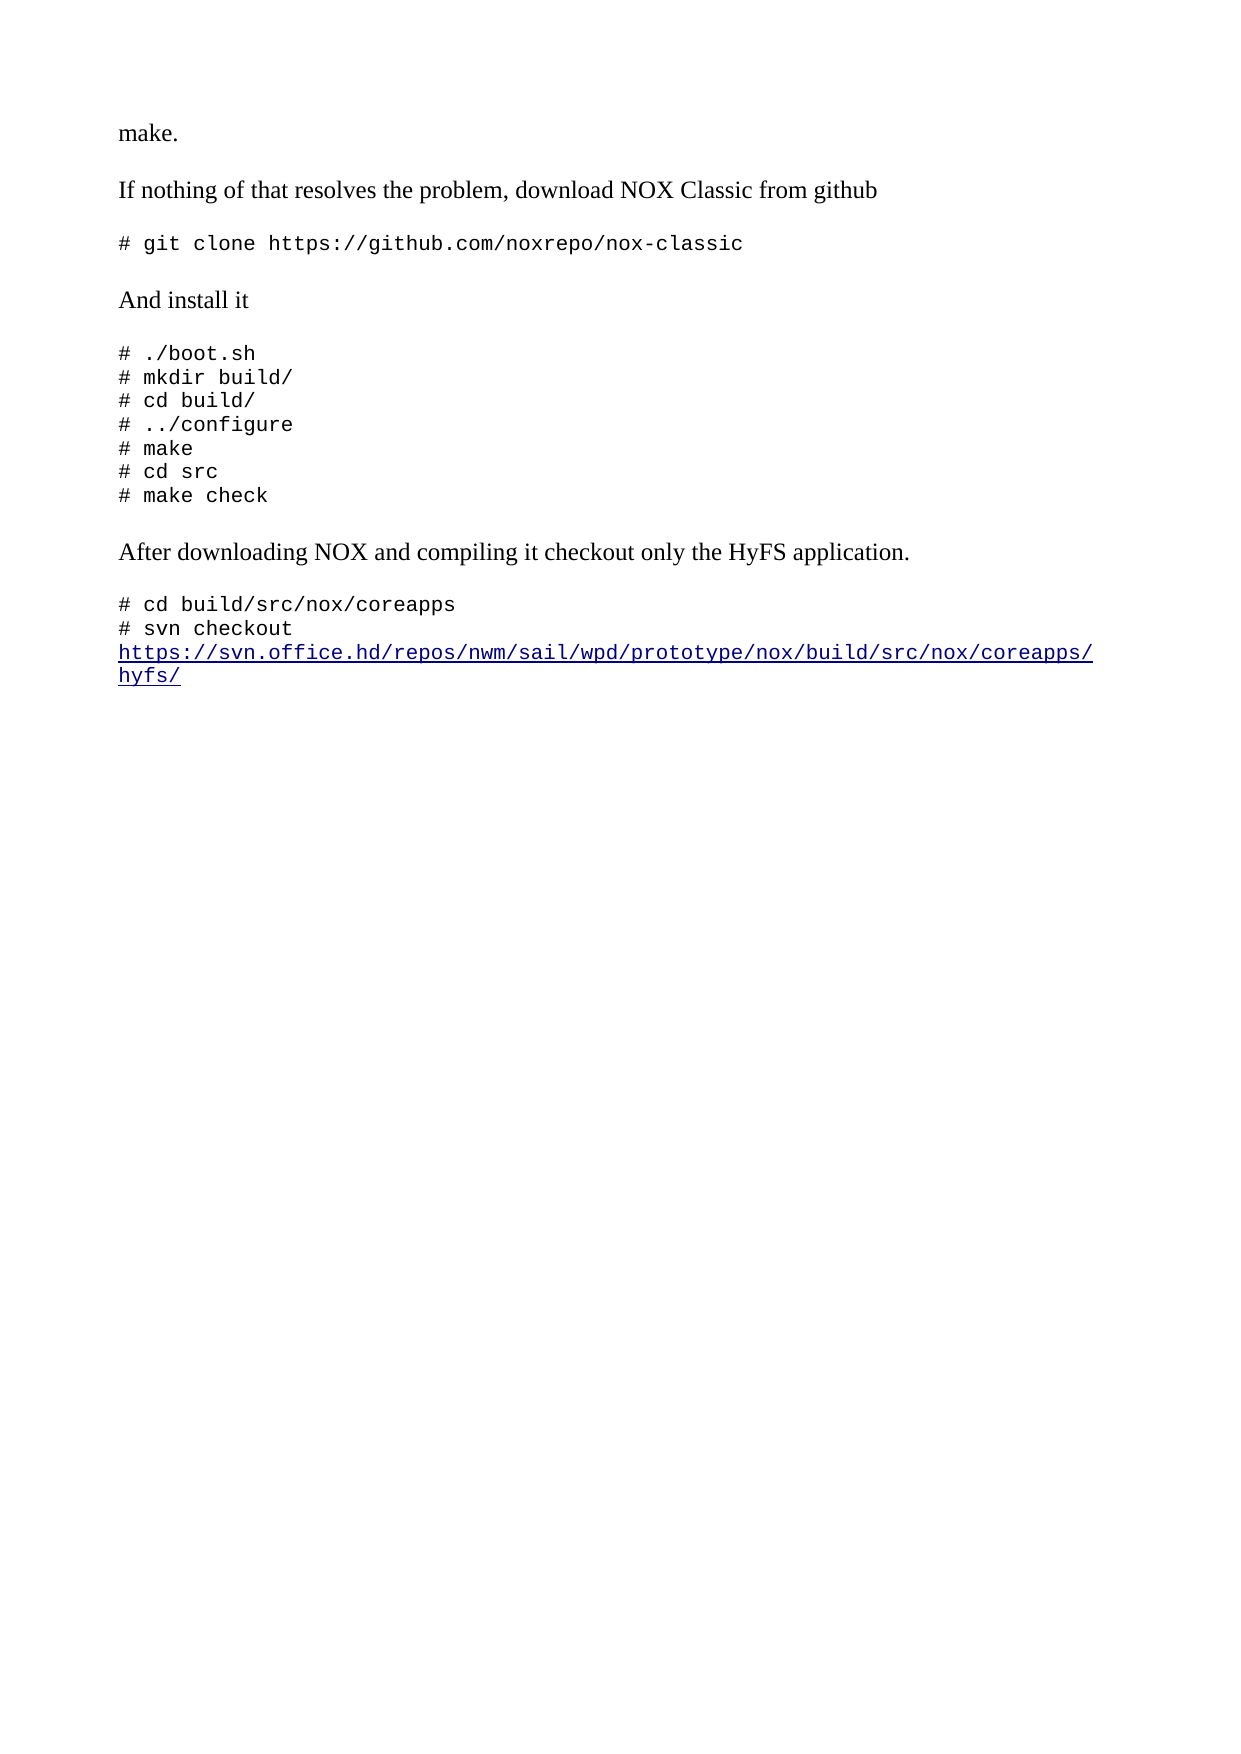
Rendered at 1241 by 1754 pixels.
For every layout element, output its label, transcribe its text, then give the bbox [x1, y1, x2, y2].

text # cd build/ [118, 390, 1122, 414]
text # mkdir build/ [118, 367, 1122, 390]
text # make [118, 438, 1122, 461]
text # svn checkout https://svn.office.hd/repos/nwm/sail/wpd/prototype/nox/build/src/nox/coreapps/hyfs/ [118, 618, 1122, 689]
text After downloading NOX and compiling it checkout only the HyFS application. [118, 537, 1122, 566]
text If nothing of that resolves the problem, download NOX Classic from github [118, 176, 1122, 204]
text make. [118, 118, 1122, 147]
text # ./boot.sh [118, 343, 1122, 367]
text # git clone https://github.com/noxrepo/nox-classic [118, 233, 1122, 257]
text # make check [118, 485, 1122, 508]
text And install it [118, 286, 1122, 314]
text # cd build/src/nox/coreapps [118, 594, 1122, 618]
text # ../configure [118, 414, 1122, 438]
text # cd src [118, 461, 1122, 485]
